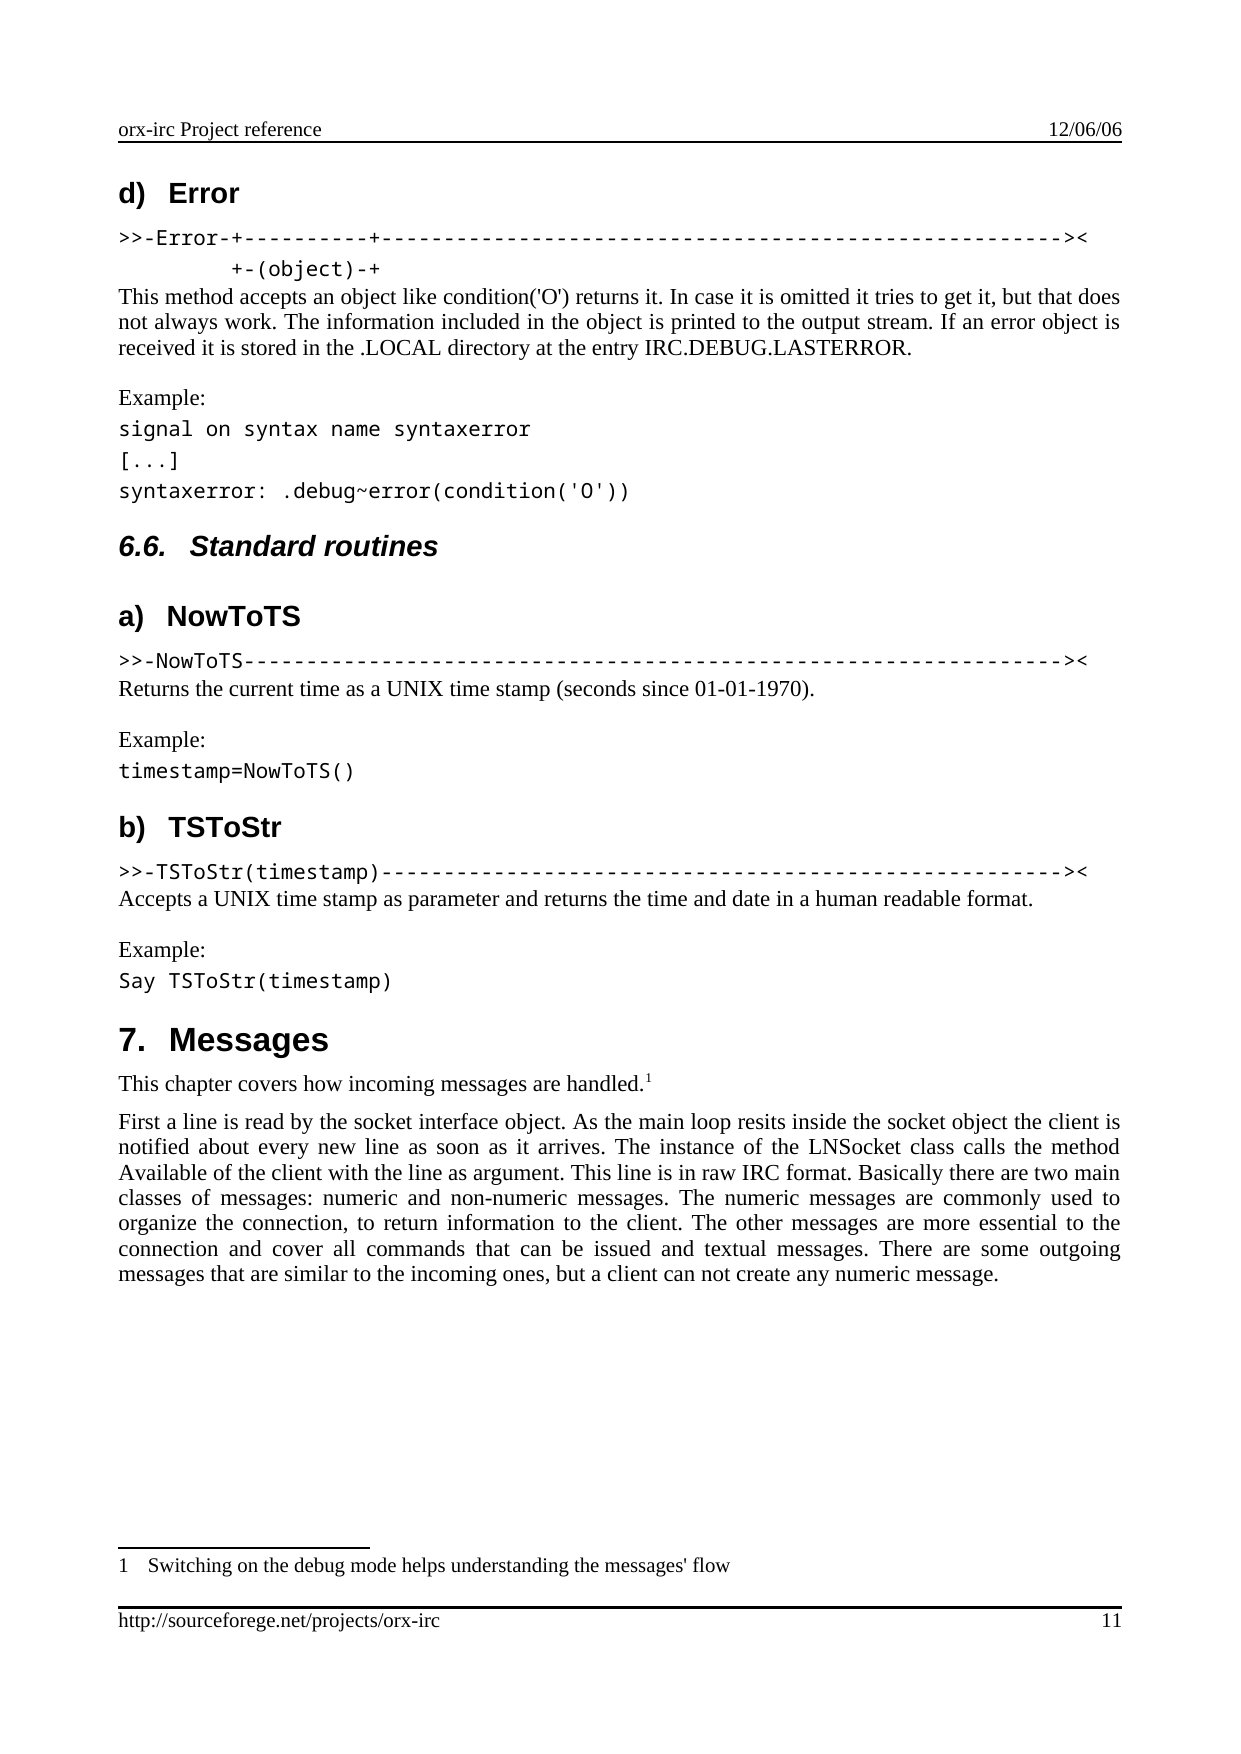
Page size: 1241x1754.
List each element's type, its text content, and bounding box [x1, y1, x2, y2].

text First a line is read by the socket interface object. As the main loop resits inside the socket object the client is notified about every new line as soon as it arrives. The instance of the LNSocket class calls the method Available of the client with the line as argument. This line is in raw IRC format. Basically there are two main classes of messages: numeric and non-numeric messages. The numeric messages are commonly used to organize the connection, to return information to the client. The other messages are more essential to the connection and cover all commands that can be issued and textual messages. There are some outgoing messages that are similar to the incoming ones, but a client can not create any numeric message. [118, 1109, 1122, 1287]
text signal on syntax name syntaxerror [118, 414, 1122, 443]
subtitle NowToTS [118, 600, 1122, 633]
subtitle Standard routines [118, 530, 1122, 563]
text Accepts a UNIX time stamp as parameter and returns the time and date in a human readable format. [118, 886, 1122, 912]
text >>-Error-+----------+ >< [118, 223, 1122, 252]
subtitle Error [118, 177, 1122, 210]
text Switching on the debug mode helps understanding the messages' flow [118, 1554, 1122, 1577]
text [...] [118, 445, 1122, 473]
text timestamp=NowToTS() [118, 756, 1122, 784]
subtitle TSToStr [118, 811, 1122, 843]
text >>-NowToTS >< [118, 647, 1122, 675]
text This method accepts an object like condition('O') returns it. In case it is omitted it tries to get it, but that does not always work. The information included in the object is printed to the output stream. If an error object is received it is stored in the .LOCAL directory at the entry IRC.DEBUG.LASTERROR. [118, 284, 1122, 360]
text >>-TSToStr(timestamp) >< [118, 857, 1122, 885]
subtitle Messages [118, 1021, 1122, 1058]
text +-(object)-+ [118, 254, 1122, 282]
text This chapter covers how incoming messages are handled. [118, 1071, 1122, 1096]
title Example: [118, 385, 1122, 410]
text syntaxerror: .debug~error(condition('O')) [118, 476, 1122, 504]
title Example: [118, 937, 1122, 962]
title Example: [118, 727, 1122, 752]
text Say TSToStr(timestamp) [118, 966, 1122, 995]
text Returns the current time as a UNIX time stamp (seconds since 01-01-1970). [118, 676, 1122, 702]
